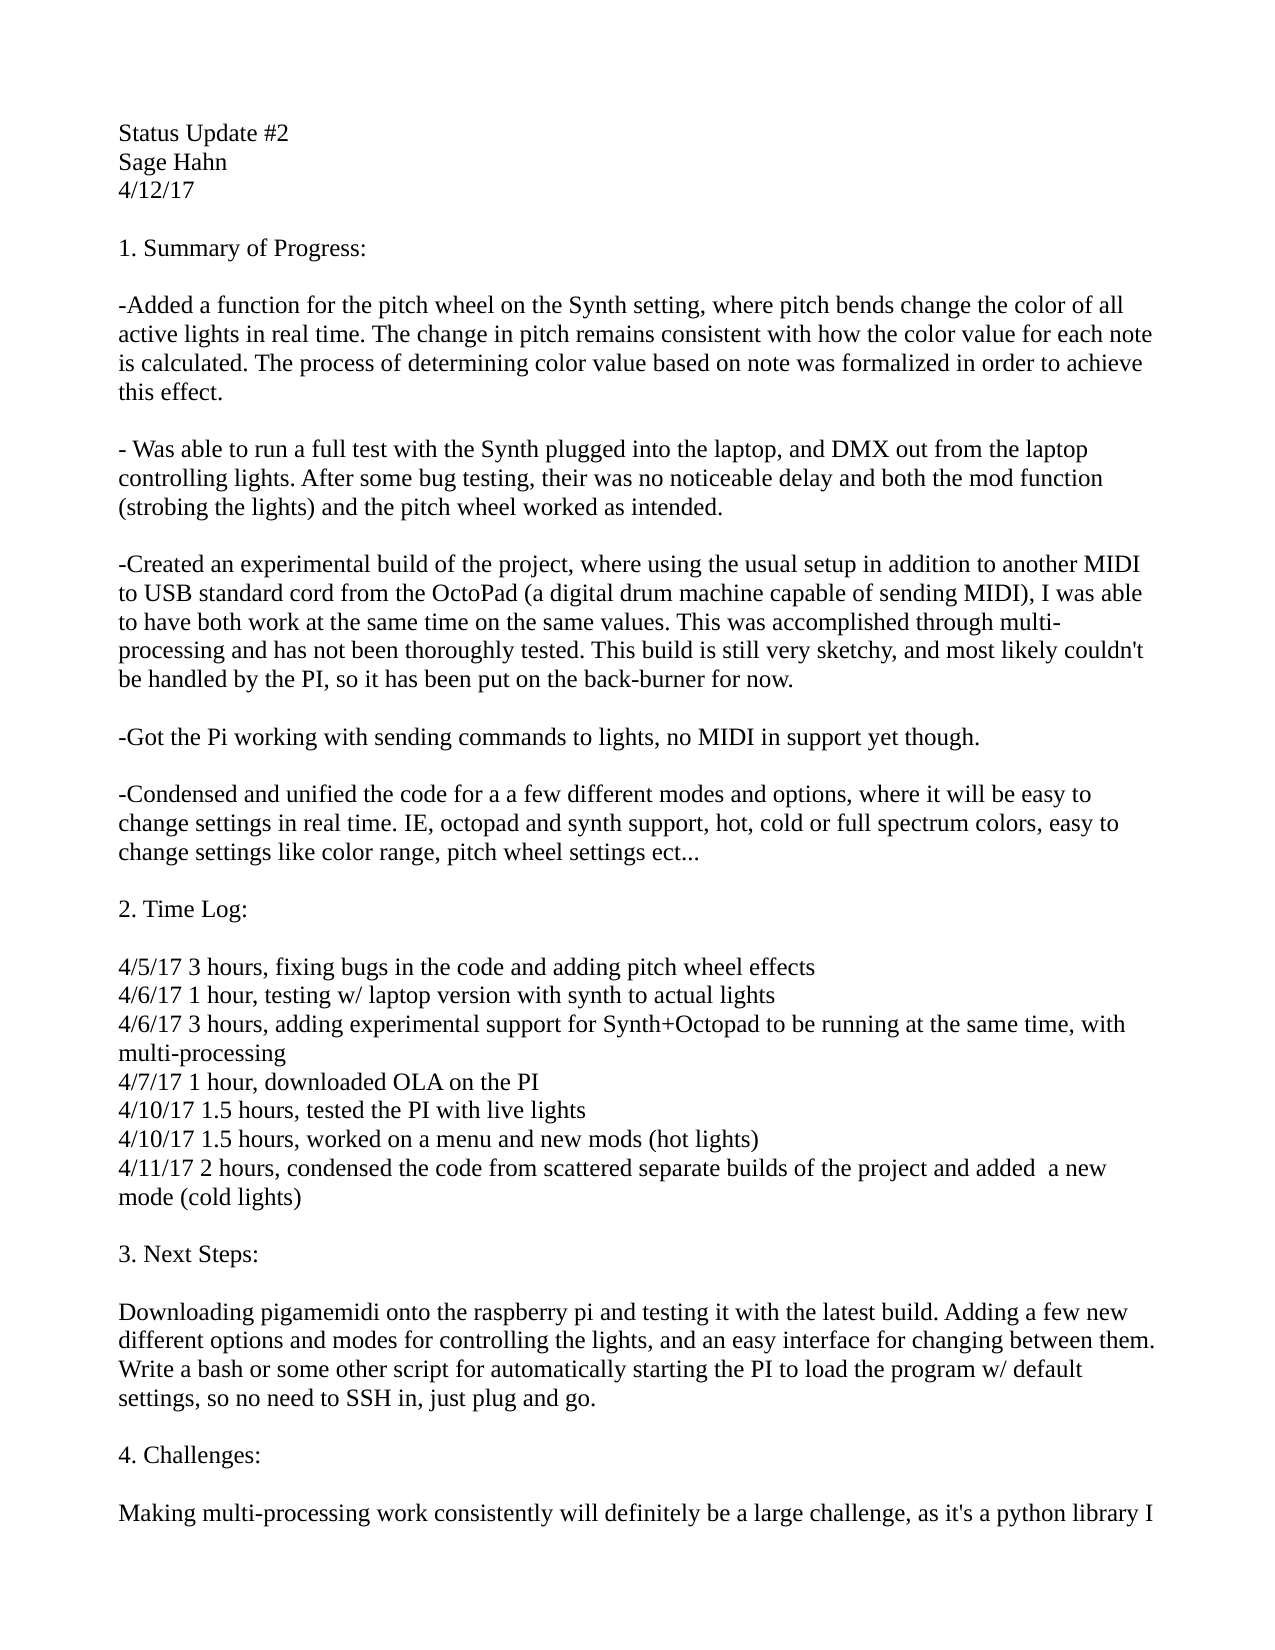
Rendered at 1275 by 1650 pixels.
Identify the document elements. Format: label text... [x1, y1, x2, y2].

text 4/10/17 1.5 hours, worked on a menu and new mods (hot lights) [118, 1124, 1157, 1153]
text Status Update #2 [118, 118, 1157, 147]
text -Got the Pi working with sending commands to lights, no MIDI in support yet though. [118, 722, 1157, 751]
text -Condensed and unified the code for a a few different modes and options, where it will be easy to change settings in real time. IE, octopad and synth support, hot, cold or full spectrum colors, easy to change settings like color range, pitch wheel settings ect... [118, 779, 1157, 866]
text 4/6/17 1 hour, testing w/ laptop version with synth to actual lights [118, 981, 1157, 1009]
text -Created an experimental build of the project, where using the usual setup in addition to another MIDI to USB standard cord from the OctoPad (a digital drum machine capable of sending MIDI), I was able to have both work at the same time on the same values. This was accomplished through multi-processing and has not been thoroughly tested. This build is still very sketchy, and most likely couldn't be handled by the PI, so it has been put on the back-burner for now. [118, 549, 1157, 693]
text 1. Summary of Progress: [118, 233, 1157, 262]
text 4/5/17 3 hours, fixing bugs in the code and adding pitch wheel effects [118, 952, 1157, 981]
text - Was able to run a full test with the Synth plugged into the laptop, and DMX out from the laptop controlling lights. After some bug testing, their was no noticeable delay and both the mod function (strobing the lights) and the pitch wheel worked as intended. [118, 434, 1157, 521]
text 3. Next Steps: [118, 1239, 1157, 1268]
text 4/6/17 3 hours, adding experimental support for Synth+Octopad to be running at the same time, with multi-processing [118, 1009, 1157, 1067]
text 4. Challenges: [118, 1441, 1157, 1469]
text 4/7/17 1 hour, downloaded OLA on the PI [118, 1067, 1157, 1096]
text Sage Hahn [118, 147, 1157, 176]
text Making multi-processing work consistently will definitely be a large challenge, as it's a python library I [118, 1498, 1157, 1527]
text 2. Time Log: [118, 894, 1157, 923]
text 4/10/17 1.5 hours, tested the PI with live lights [118, 1096, 1157, 1124]
text -Added a function for the pitch wheel on the Synth setting, where pitch bends change the color of all active lights in real time. The change in pitch remains consistent with how the color value for each note is calculated. The process of determining color value based on note was formalized in order to achieve this effect. [118, 291, 1157, 406]
text Downloading pigamemidi onto the raspberry pi and testing it with the latest build. Adding a few new different options and modes for controlling the lights, and an easy interface for changing between them. Write a bash or some other script for automatically starting the PI to load the program w/ default settings, so no need to SSH in, just plug and go. [118, 1297, 1157, 1412]
text 4/11/17 2 hours, condensed the code from scattered separate builds of the project and added a new mode (cold lights) [118, 1153, 1157, 1211]
text 4/12/17 [118, 176, 1157, 204]
